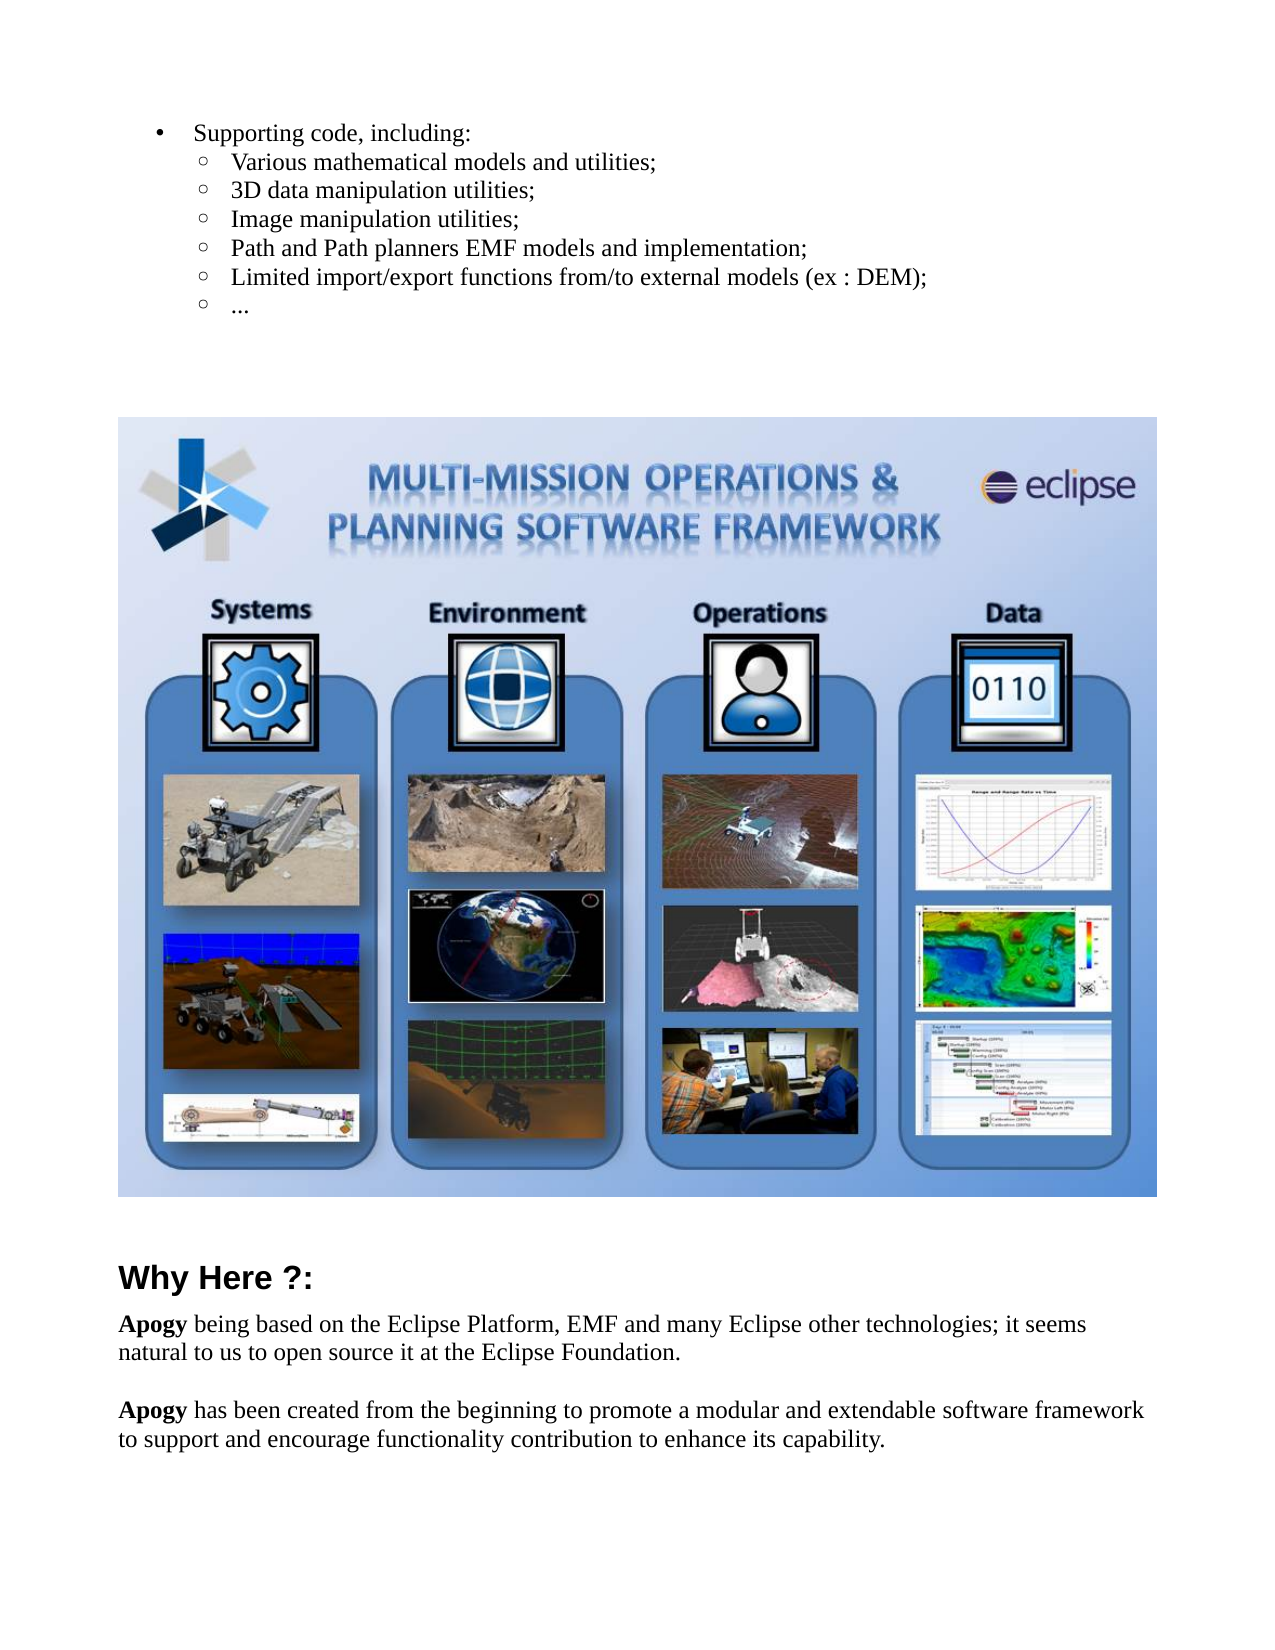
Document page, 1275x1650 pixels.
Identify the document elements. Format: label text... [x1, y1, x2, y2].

text Apogy has been created from the beginning to promote a modular and extendable software framework to support and encourage functionality contribution to enhance its capability. [118, 1395, 1157, 1452]
subtitle Why Here ?: [118, 1258, 1157, 1296]
list 3D data manipulation utilities; [193, 176, 1157, 204]
list ... [193, 291, 1157, 319]
text Apogy being based on the Eclipse Platform, EMF and many Eclipse other technologies; it seems natural to us to open source it at the Eclipse Foundation. [118, 1309, 1157, 1366]
list Limited import/export functions from/to external models (ex : DEM); [193, 262, 1157, 291]
list Supporting code, including: [156, 118, 1157, 147]
picture [118, 417, 1157, 1197]
list Path and Path planners EMF models and implementation; [193, 233, 1157, 262]
list Various mathematical models and utilities; [193, 147, 1157, 176]
list Image manipulation utilities; [193, 204, 1157, 233]
